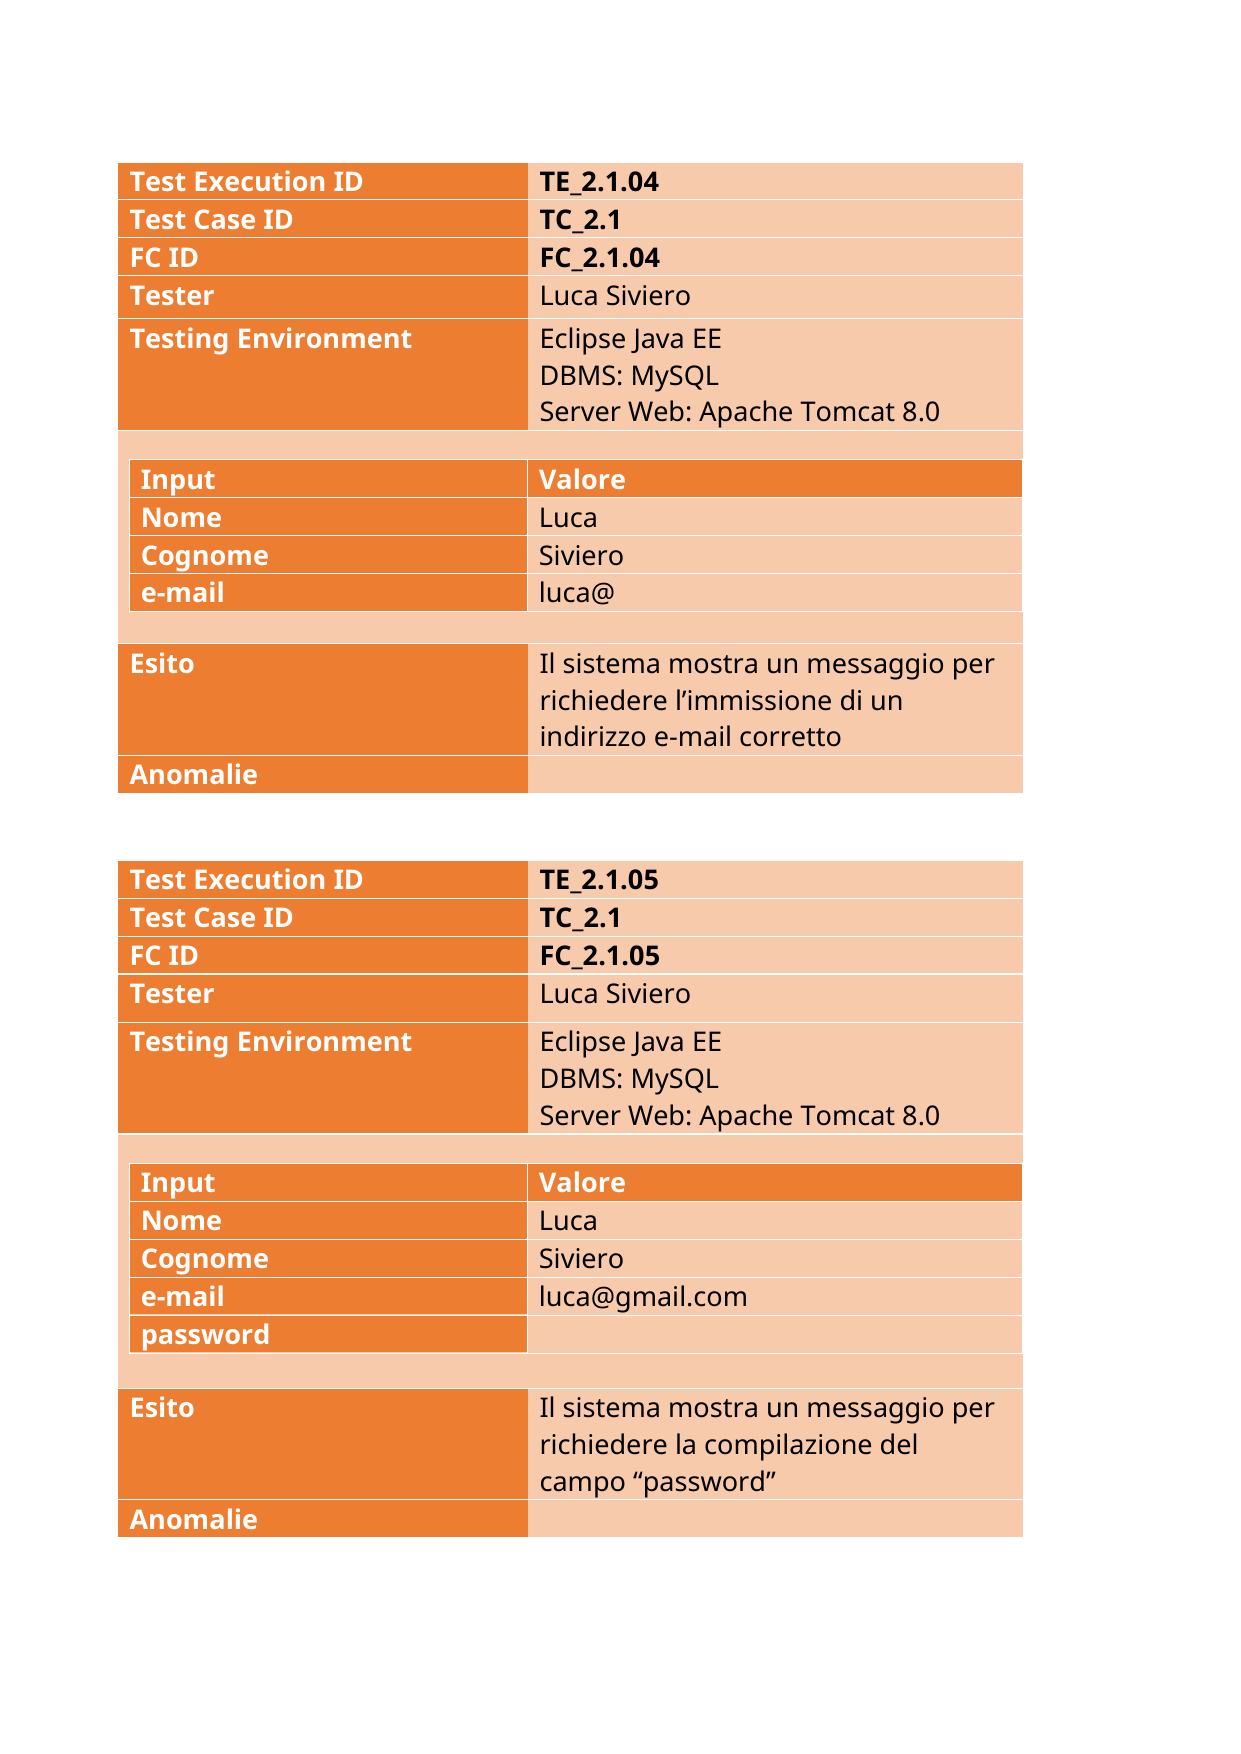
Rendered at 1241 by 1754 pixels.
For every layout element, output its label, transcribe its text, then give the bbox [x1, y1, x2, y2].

table_cell [764, 975, 1023, 1022]
table_cell [764, 276, 1023, 318]
table_cell [528, 1316, 1022, 1352]
table_cell Siviero [528, 536, 1022, 573]
table_header Valore [528, 1164, 1022, 1201]
table_cell Nome [130, 1202, 527, 1239]
table_cell TC_2.1 [528, 200, 1023, 237]
table_cell Esito [118, 644, 528, 755]
table_cell Luca Siviero [528, 975, 764, 1022]
table_cell TC_2.1 [528, 899, 1023, 936]
table_cell Luca [528, 1202, 1022, 1239]
table_cell Tester [118, 276, 528, 318]
table_cell Anomalie [118, 756, 528, 793]
table_cell Nome [130, 498, 527, 535]
table_cell Anomalie [118, 1500, 528, 1537]
table_cell Il sistema mostra un messaggio per richiedere l’immissione di un indirizzo e-mail corretto [528, 644, 1023, 755]
table_cell FC_2.1.05 [528, 937, 1023, 973]
table_cell Luca Siviero [528, 276, 764, 318]
table_cell Testing Environment [118, 319, 528, 430]
table_cell Eclipse Java EE DBMS: MySQL Server Web: Apache Tomcat 8.0 [528, 319, 1023, 430]
table_cell FC ID [118, 238, 528, 275]
table_cell FC ID [118, 937, 528, 973]
table_cell [118, 431, 1023, 643]
table_cell [528, 1500, 1023, 1537]
table_header Test Execution ID [118, 163, 528, 199]
table_cell Siviero [528, 1240, 1022, 1277]
table_header TE_2.1.05 [528, 861, 1023, 898]
table_cell Test Case ID [118, 200, 528, 237]
table_cell e-mail [130, 1278, 527, 1314]
table_cell Tester [118, 975, 528, 1022]
table_cell [118, 1135, 1023, 1388]
table_cell password [130, 1316, 527, 1352]
table_header Input [130, 1164, 527, 1201]
table_cell Luca [528, 498, 1022, 535]
table_cell [528, 756, 1023, 793]
table_cell luca@ [528, 574, 1022, 611]
table_cell Cognome [130, 536, 527, 573]
table_cell Esito [118, 1389, 528, 1499]
table_header Test Execution ID [118, 861, 528, 898]
table_cell Cognome [130, 1240, 527, 1277]
table_header TE_2.1.04 [528, 163, 1023, 199]
table_cell Test Case ID [118, 899, 528, 936]
table_cell FC_2.1.04 [528, 238, 1023, 275]
table_header Input [130, 460, 527, 497]
table_cell luca@gmail.com [528, 1278, 1022, 1314]
table_cell e-mail [130, 574, 527, 611]
table_header Valore [528, 460, 1022, 497]
table_cell Eclipse Java EE DBMS: MySQL Server Web: Apache Tomcat 8.0 [528, 1023, 1023, 1133]
table_cell Il sistema mostra un messaggio per richiedere la compilazione del campo “password” [528, 1389, 1023, 1499]
table_cell Testing Environment [118, 1023, 528, 1133]
